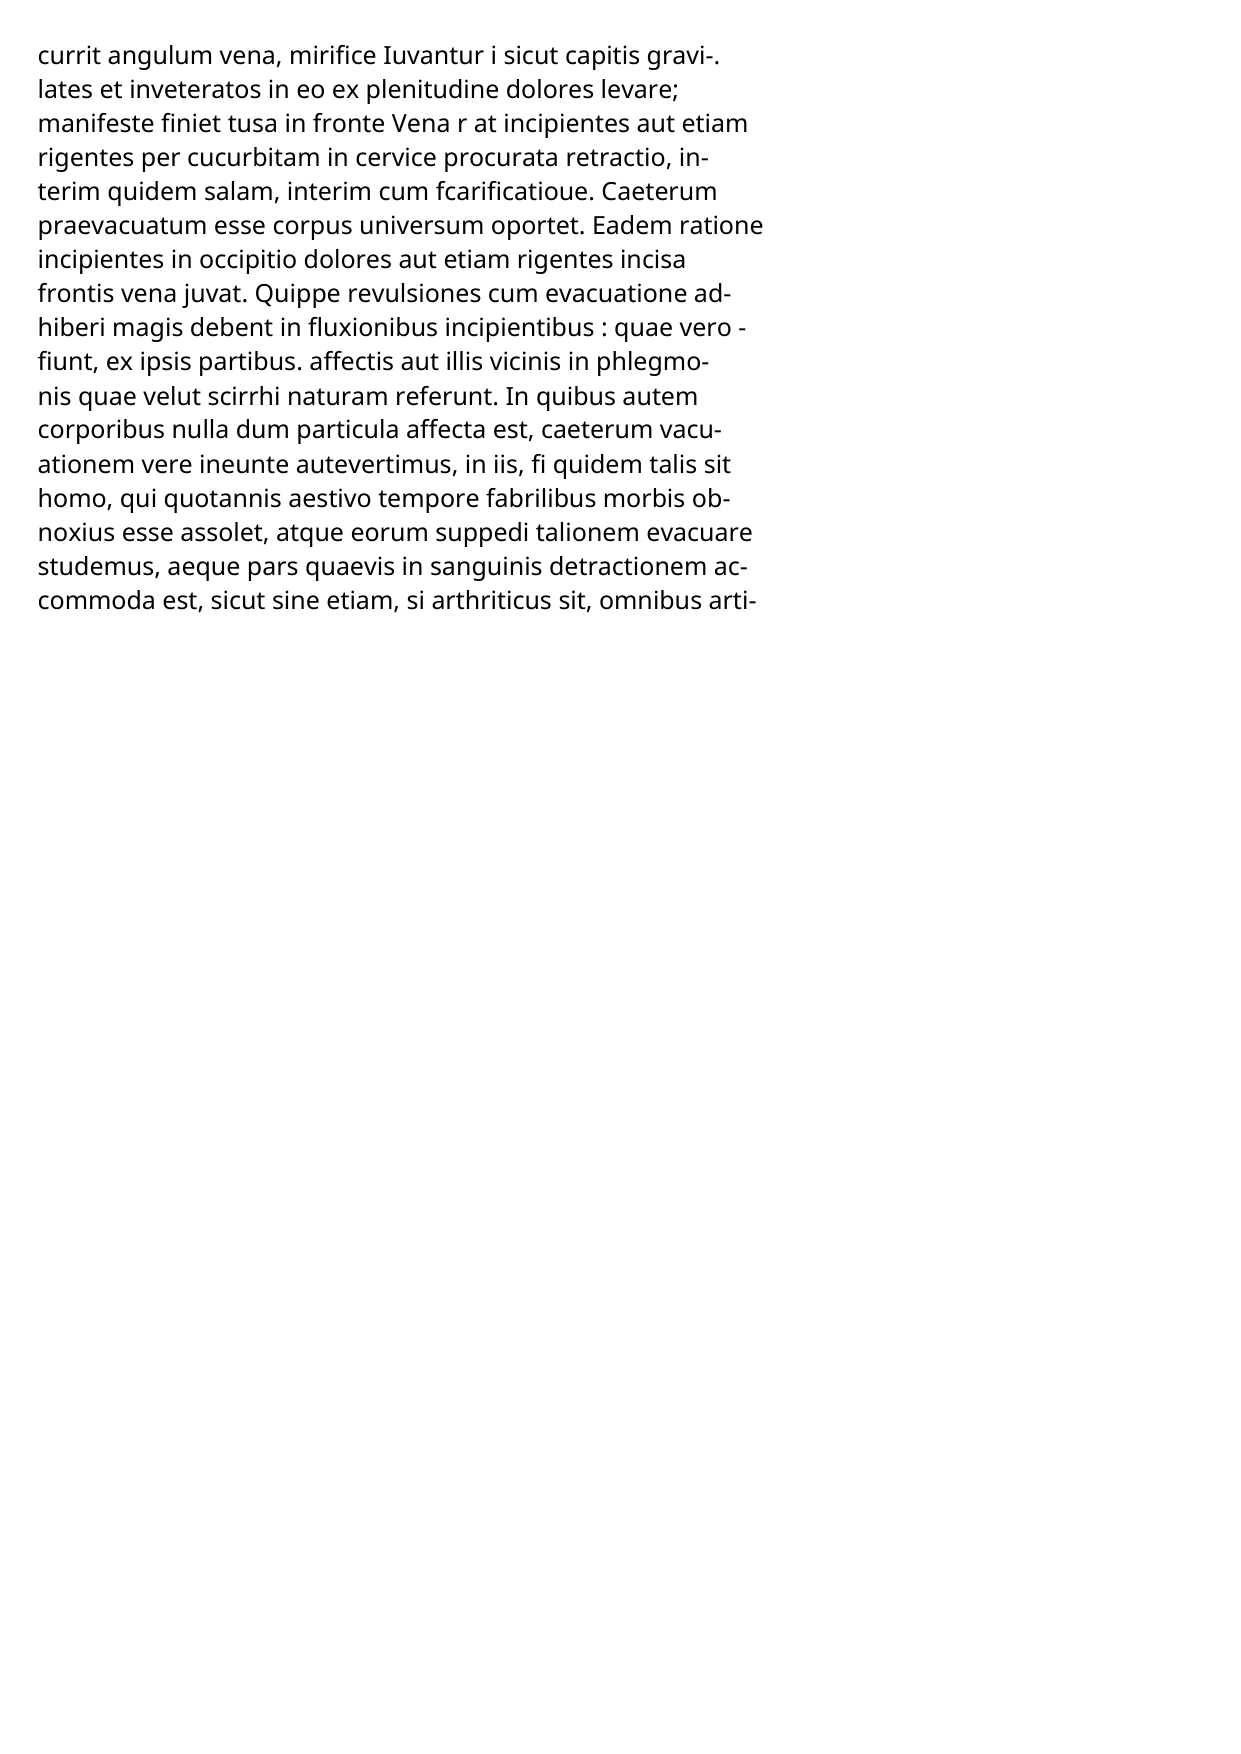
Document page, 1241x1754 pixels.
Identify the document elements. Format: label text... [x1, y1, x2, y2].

text currit angulum vena, mirifice Iuvantur i sicut capitis gravi-. lates et inveteratos in eo ex plenitudine dolores levare; manifeste finiet tusa in fronte Vena r at incipientes aut etiam rigentes per cucurbitam in cervice procurata retractio, in- terim quidem salam, interim cum fcarificatioue. Caeterum praevacuatum esse corpus universum oportet. Eadem ratione incipientes in occipitio dolores aut etiam rigentes incisa frontis vena juvat. Quippe revulsiones cum evacuatione ad- hiberi magis debent in fluxionibus incipientibus : quae vero - fiunt, ex ipsis partibus. affectis aut illis vicinis in phlegmo- nis quae velut scirrhi naturam referunt. In quibus autem corporibus nulla dum particula affecta est, caeterum vacu- ationem vere ineunte autevertimus, in iis, fi quidem talis sit homo, qui quotannis aestivo tempore fabrilibus morbis ob- noxius esse assolet, atque eorum suppedi talionem evacuare studemus, aeque pars quaevis in sanguinis detractionem ac- commoda est, sicut sine etiam, si arthriticus sit, omnibus arti- [37, 37, 1203, 617]
